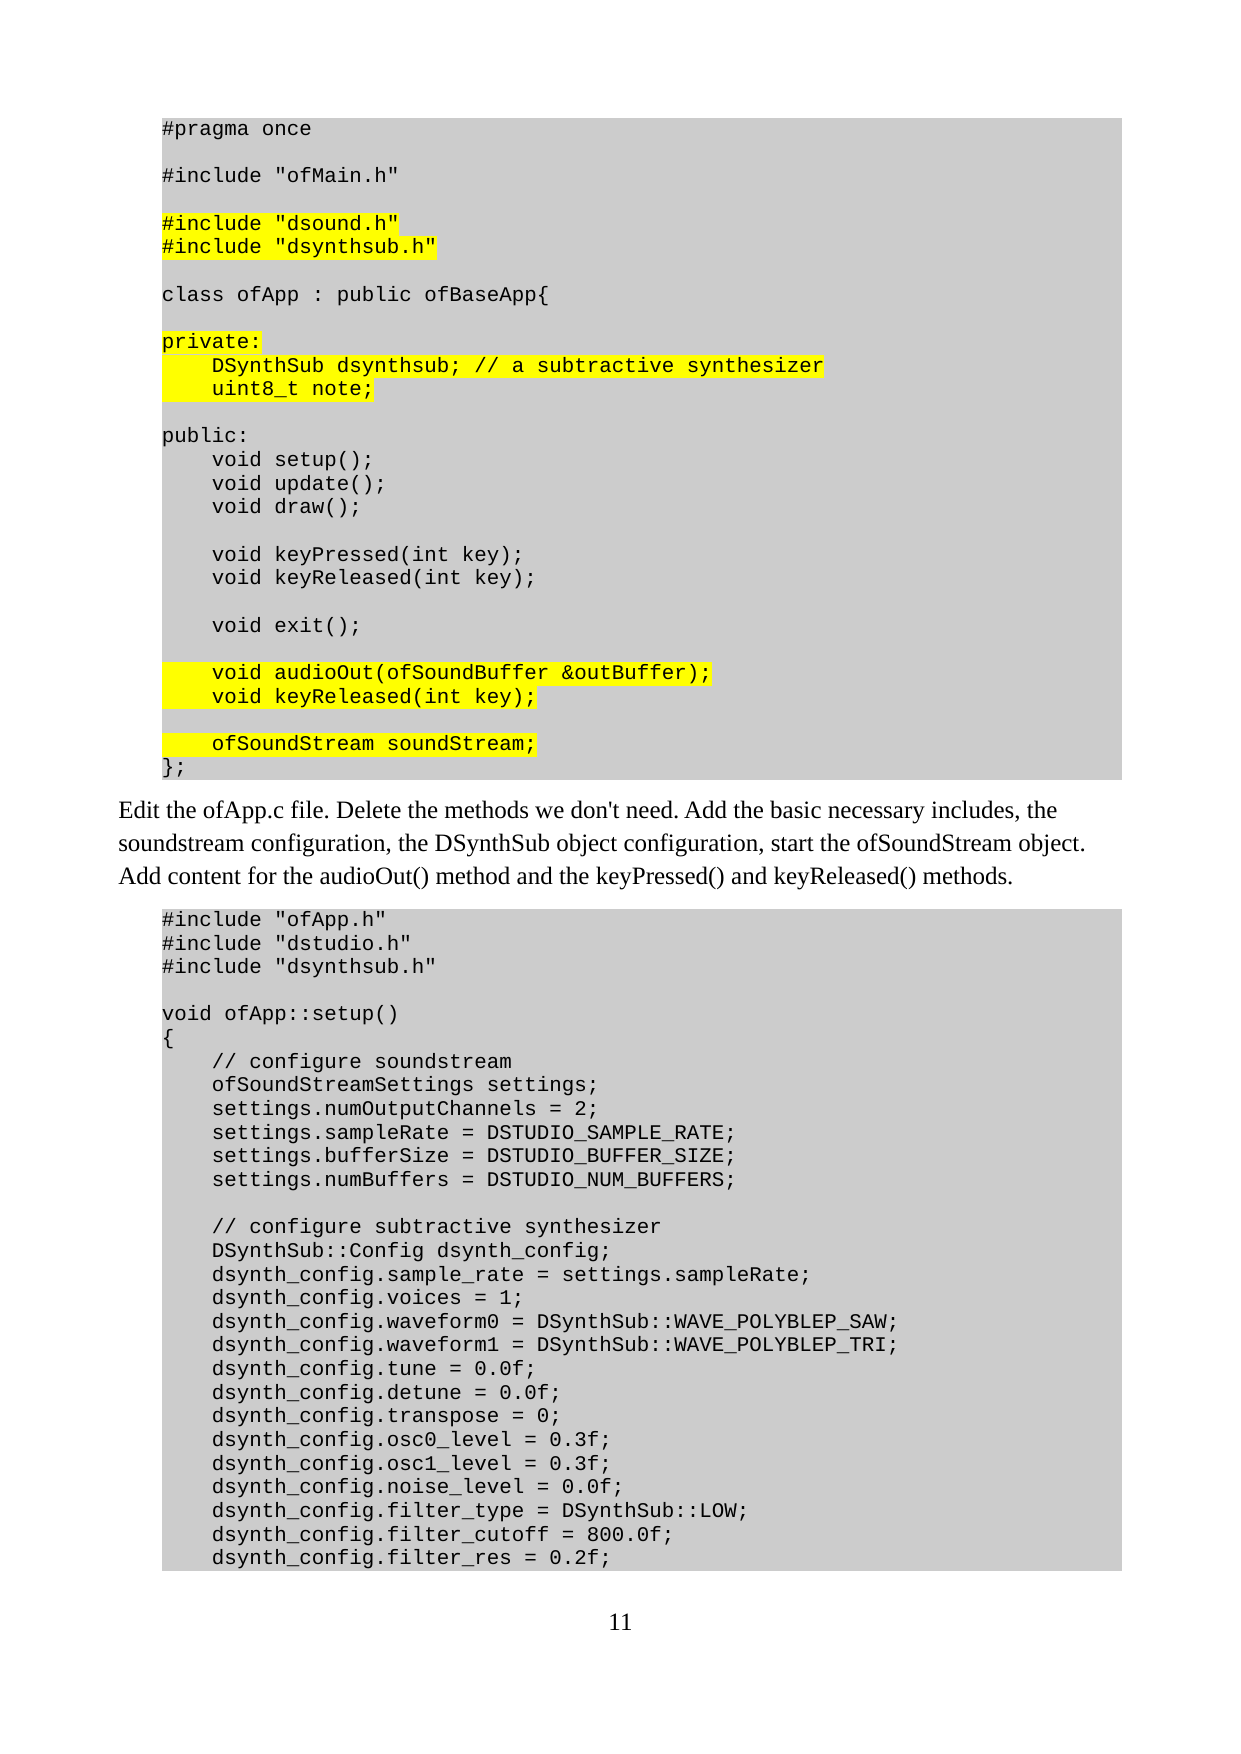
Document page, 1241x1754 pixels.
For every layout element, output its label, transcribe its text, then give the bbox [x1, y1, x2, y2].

text #pragma once [162, 118, 1122, 142]
text dsynth_config.osc0_level = 0.3f; [162, 1429, 1122, 1453]
text ofSoundStream soundStream; [162, 733, 1122, 757]
text void setup(); [162, 449, 1122, 473]
text void ofApp::setup() [162, 1003, 1122, 1027]
text DSynthSub::Config dsynth_config; [162, 1240, 1122, 1263]
text // configure subtractive synthesizer [162, 1216, 1122, 1240]
text settings.bufferSize = DSTUDIO_BUFFER_SIZE; [162, 1145, 1122, 1169]
text }; [162, 757, 1122, 780]
text Edit the ofApp.c file. Delete the methods we don't need. Add the basic necessary includes, the soundstream configuration, the DSynthSub object configuration, start the ofSoundStream object. Add content for the audioOut() method and the keyPressed() and keyReleased() methods. [118, 795, 1122, 890]
text dsynth_config.sample_rate = settings.sampleRate; [162, 1263, 1122, 1287]
text uint8_t note; [162, 378, 1122, 402]
text dsynth_config.filter_cutoff = 800.0f; [162, 1524, 1122, 1547]
text settings.numOutputChannels = 2; [162, 1098, 1122, 1122]
text // configure soundstream [162, 1051, 1122, 1074]
text void keyReleased(int key); [162, 686, 1122, 709]
text #include "dstudio.h" [162, 932, 1122, 956]
text #include "ofMain.h" [162, 165, 1122, 189]
text void audioOut(ofSoundBuffer &outBuffer); [162, 662, 1122, 686]
text #include "dsynthsub.h" [162, 236, 1122, 260]
text private: [162, 331, 1122, 354]
text void update(); [162, 473, 1122, 496]
text settings.numBuffers = DSTUDIO_NUM_BUFFERS; [162, 1169, 1122, 1193]
text settings.sampleRate = DSTUDIO_SAMPLE_RATE; [162, 1122, 1122, 1145]
text ofSoundStreamSettings settings; [162, 1074, 1122, 1098]
text class ofApp : public ofBaseApp{ [162, 284, 1122, 307]
text #include "dsynthsub.h" [162, 956, 1122, 980]
text dsynth_config.waveform1 = DSynthSub::WAVE_POLYBLEP_TRI; [162, 1334, 1122, 1358]
text #include "ofApp.h" [162, 909, 1122, 932]
text dsynth_config.voices = 1; [162, 1287, 1122, 1311]
text void exit(); [162, 615, 1122, 638]
text dsynth_config.waveform0 = DSynthSub::WAVE_POLYBLEP_SAW; [162, 1311, 1122, 1334]
text dsynth_config.osc1_level = 0.3f; [162, 1453, 1122, 1476]
text void draw(); [162, 496, 1122, 520]
text dsynth_config.noise_level = 0.0f; [162, 1476, 1122, 1500]
text dsynth_config.transpose = 0; [162, 1405, 1122, 1429]
text DSynthSub dsynthsub; // a subtractive synthesizer [162, 354, 1122, 378]
text dsynth_config.detune = 0.0f; [162, 1382, 1122, 1405]
text void keyReleased(int key); [162, 567, 1122, 591]
text void keyPressed(int key); [162, 544, 1122, 567]
text { [162, 1027, 1122, 1051]
text dsynth_config.tune = 0.0f; [162, 1358, 1122, 1382]
text dsynth_config.filter_type = DSynthSub::LOW; [162, 1500, 1122, 1524]
text public: [162, 426, 1122, 449]
text #include "dsound.h" [162, 213, 1122, 236]
text dsynth_config.filter_res = 0.2f; [162, 1547, 1122, 1571]
